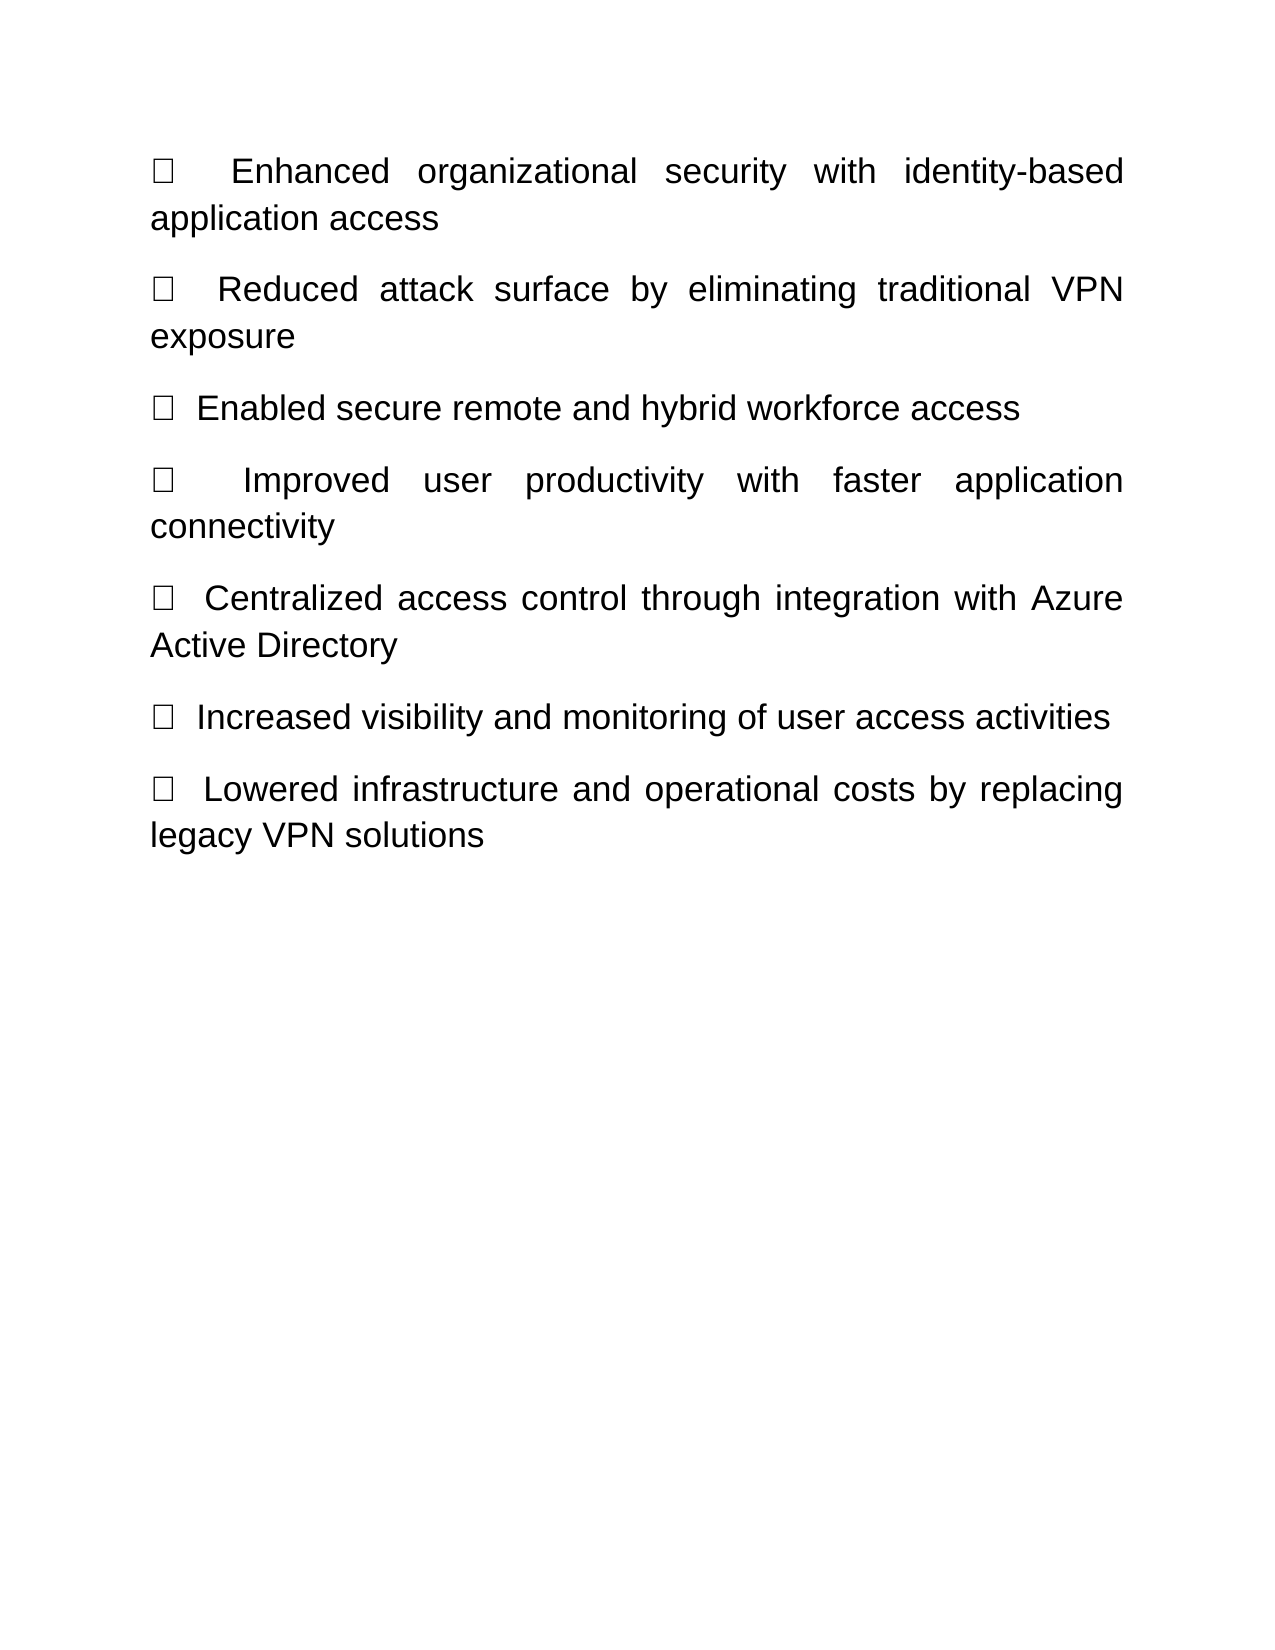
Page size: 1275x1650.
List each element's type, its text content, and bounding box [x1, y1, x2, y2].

text  Enhanced organizational security with identity-based application access [150, 150, 1125, 237]
text  Increased visibility and monitoring of user access activities [150, 696, 1125, 737]
text  Centralized access control through integration with Azure Active Directory [150, 577, 1125, 665]
text  Reduced attack surface by eliminating traditional VPN exposure [150, 268, 1125, 356]
text  Improved user productivity with faster application connectivity [150, 459, 1125, 546]
text  Enabled secure remote and hybrid workforce access [150, 387, 1125, 428]
text  Lowered infrastructure and operational costs by replacing legacy VPN solutions [150, 768, 1125, 855]
